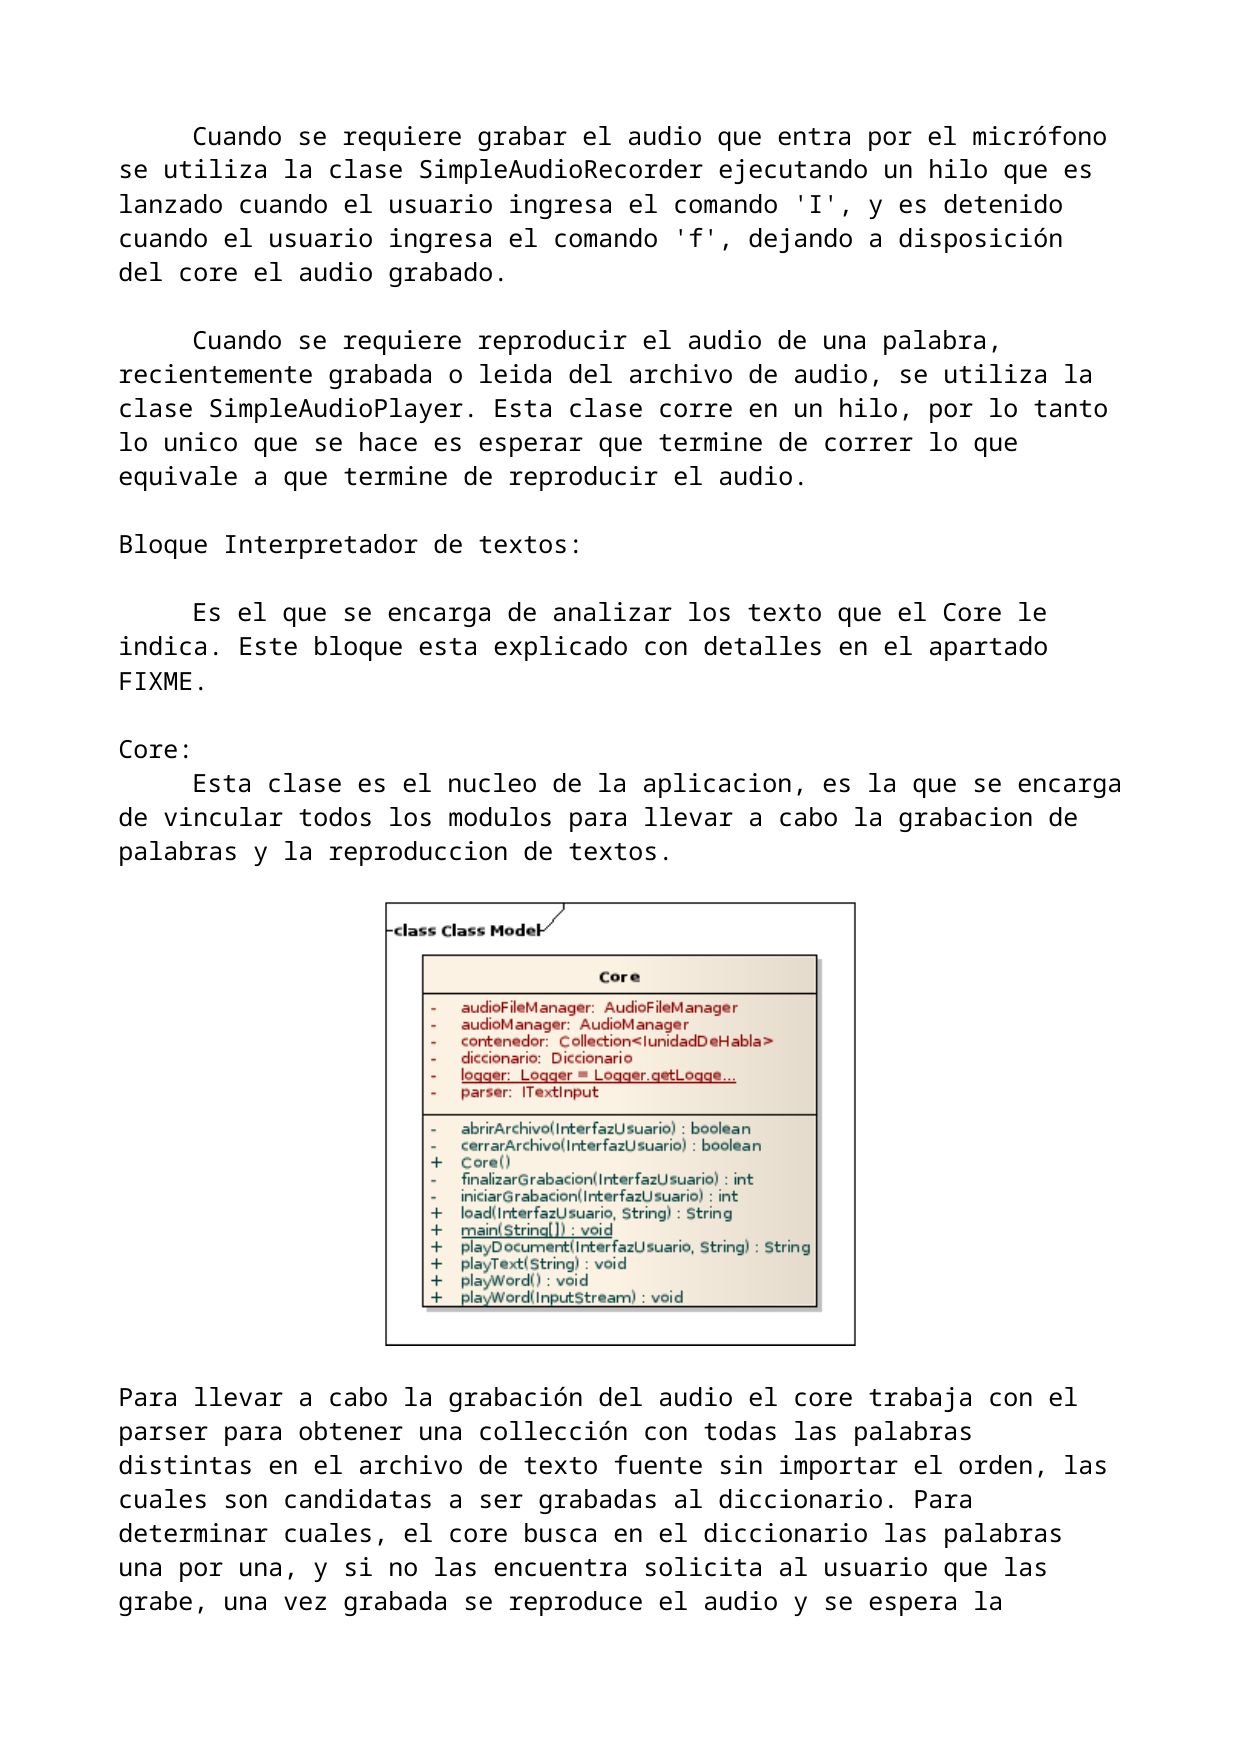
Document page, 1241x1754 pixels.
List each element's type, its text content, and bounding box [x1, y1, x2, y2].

text Bloque Interpretador de textos: [118, 527, 1122, 561]
picture [384, 901, 856, 1346]
text Cuando se requiere grabar el audio que entra por el micrófono se utiliza la clase SimpleAudioRecorder ejecutando un hilo que es lanzado cuando el usuario ingresa el comando 'I', y es detenido cuando el usuario ingresa el comando 'f', dejando a disposición del core el audio grabado. [118, 118, 1122, 288]
text Cuando se requiere reproducir el audio de una palabra, recientemente grabada o leida del archivo de audio, se utiliza la clase SimpleAudioPlayer. Esta clase corre en un hilo, por lo tanto lo unico que se hace es esperar que termine de correr lo que equivale a que termine de reproducir el audio. [118, 322, 1122, 493]
text Para llevar a cabo la grabación del audio el core trabaja con el parser para obtener una collección con todas las palabras distintas en el archivo de texto fuente sin importar el orden, las cuales son candidatas a ser grabadas al diccionario. Para determinar cuales, el core busca en el diccionario las palabras una por una, y si no las encuentra solicita al usuario que las grabe, una vez grabada se reproduce el audio y se espera la [118, 1379, 1122, 1618]
text Esta clase es el nucleo de la aplicacion, es la que se encarga de vincular todos los modulos para llevar a cabo la grabacion de palabras y la reproduccion de textos. [118, 765, 1122, 867]
text Core: [118, 731, 1122, 765]
text Es el que se encarga de analizar los texto que el Core le indica. Este bloque esta explicado con detalles en el apartado FIXME. [118, 595, 1122, 697]
